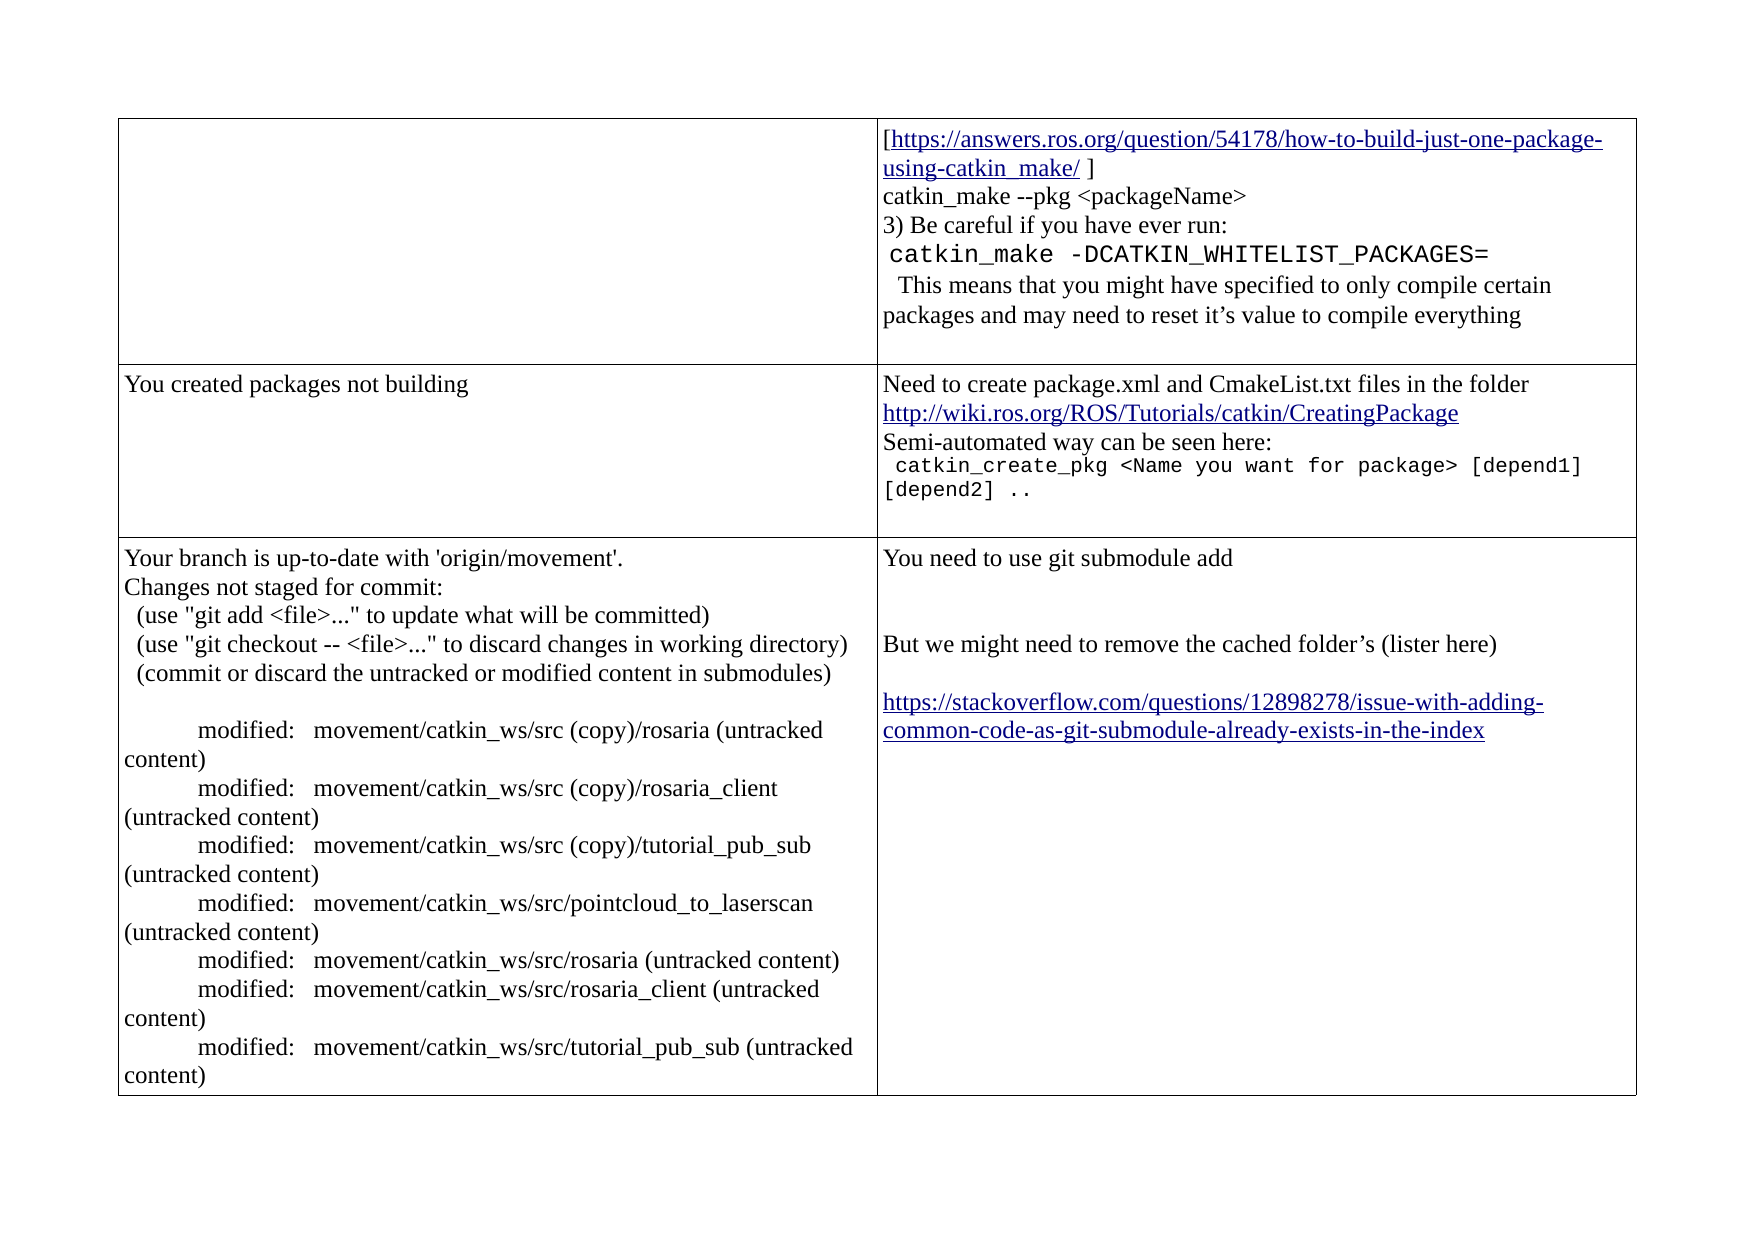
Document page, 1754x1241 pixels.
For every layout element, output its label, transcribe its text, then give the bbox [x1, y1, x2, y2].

table_cell You created packages not building [119, 365, 877, 537]
table_cell You need to use git submodule add But we might need to remove the cached folder’s (lister here) https://stackoverflow.com/questions/12898278/issue-with-adding-common-code-as-git-submodule-already-exists-in-the-index [878, 538, 1636, 1095]
table_cell Need to create package.xml and CmakeList.txt files in the folder http://wiki.ros.org/ROS/Tutorials/catkin/CreatingPackage Semi-automated way can be seen here: catkin_create_pkg <Name you want for package> [depend1] [depend2] .. [878, 365, 1636, 537]
table_cell Your branch is up-to-date with 'origin/movement'. Changes not staged for commit: (use "git add <file>..." to update what will be committed) (use "git checkout -- <file>..." to discard changes in working directory) (commit or discard the untracked or modified content in submodules) modified: movement/catkin_ws/src (copy)/rosaria (untracked content) modified: movement/catkin_ws/src (copy)/rosaria_client (untracked content) modified: movement/catkin_ws/src (copy)/tutorial_pub_sub (untracked content) modified: movement/catkin_ws/src/pointcloud_to_laserscan (untracked content) modified: movement/catkin_ws/src/rosaria (untracked content) modified: movement/catkin_ws/src/rosaria_client (untracked content) modified: movement/catkin_ws/src/tutorial_pub_sub (untracked content) [119, 538, 877, 1095]
table_cell [119, 119, 877, 363]
table_cell [https://answers.ros.org/question/54178/how-to-build-just-one-package-using-catkin_make/ ] catkin_make --pkg <packageName> 3) Be careful if you have ever run: catkin_make -DCATKIN_WHITELIST_PACKAGES= This means that you might have specified to only compile certain packages and may need to reset it’s value to compile everything [878, 119, 1636, 363]
